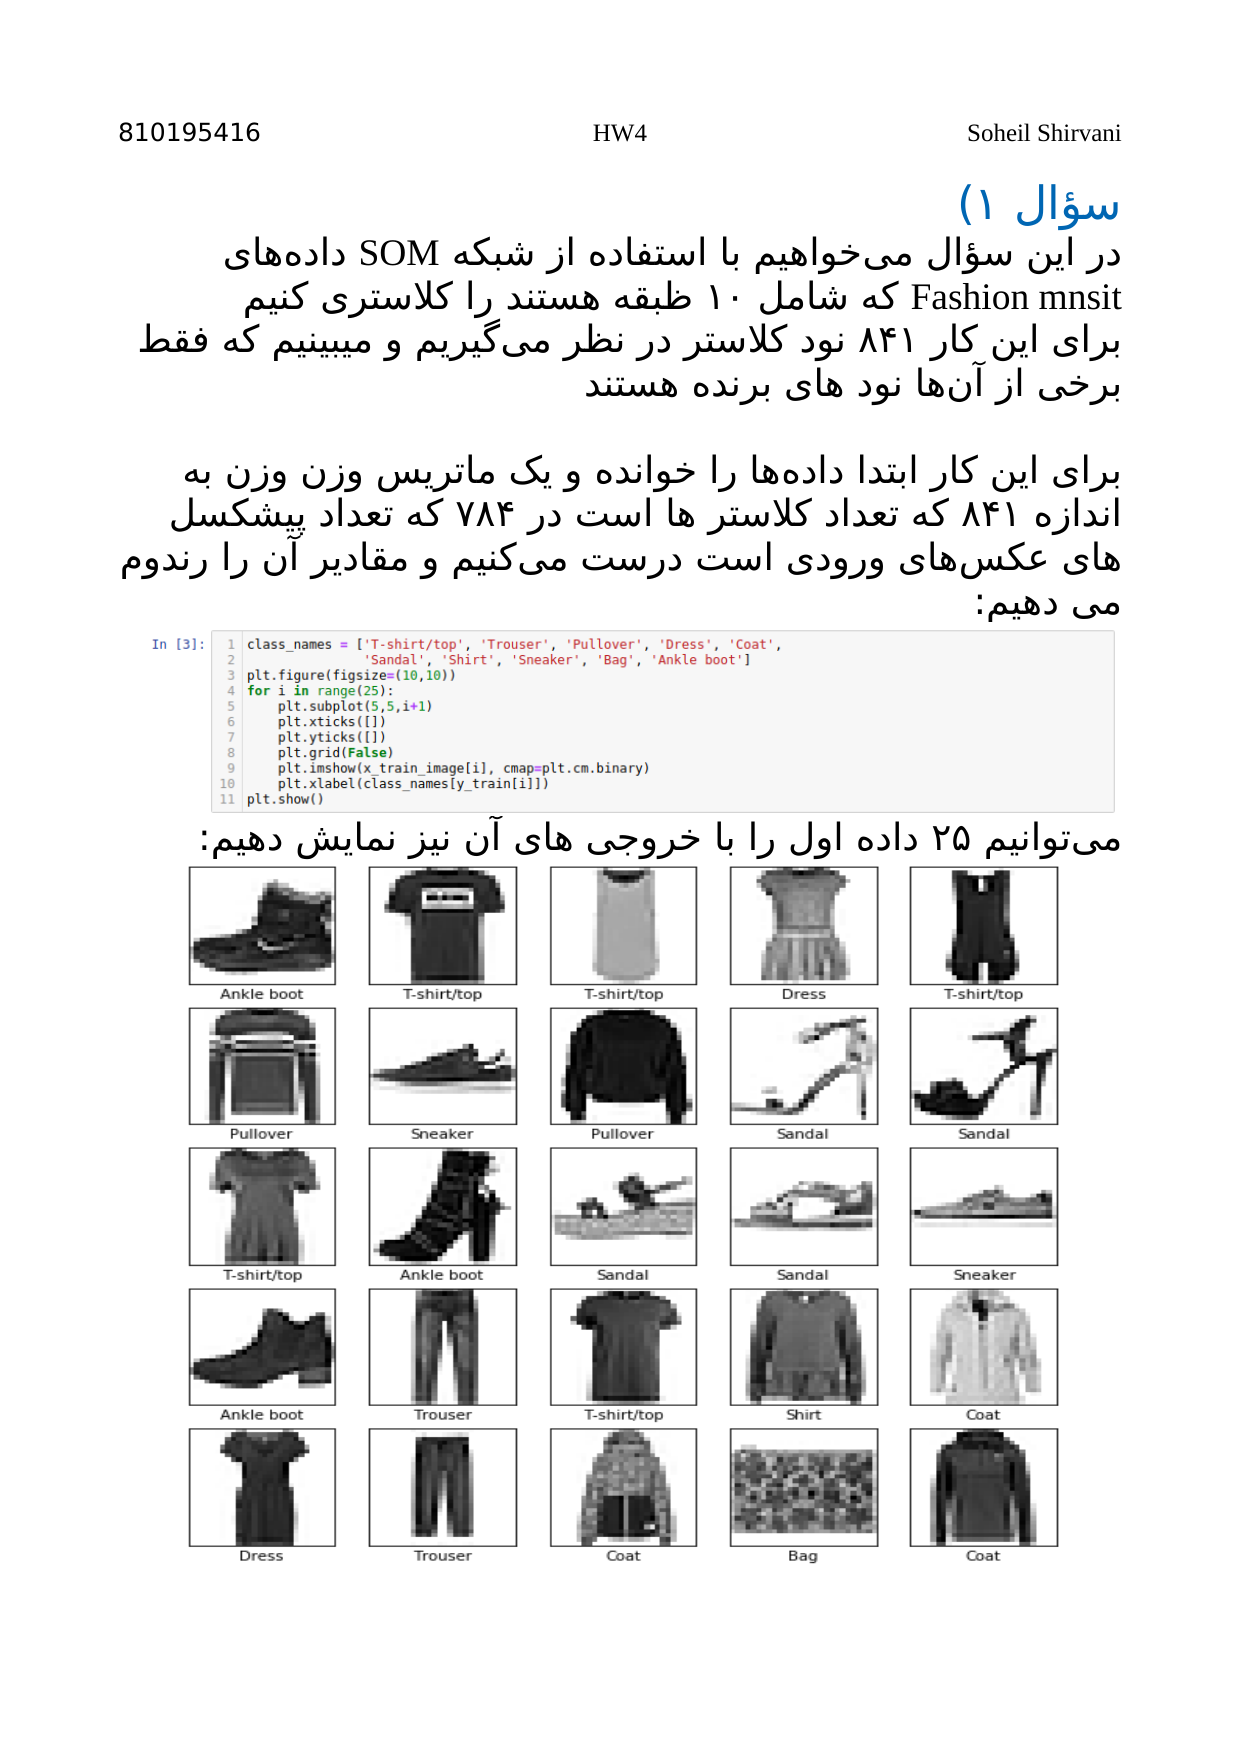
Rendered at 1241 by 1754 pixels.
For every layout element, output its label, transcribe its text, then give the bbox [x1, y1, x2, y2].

text می‌توانیم ۲۵ داده اول را با خروجی های آن نیز نمایش دهیم: [118, 816, 1122, 859]
picture [172, 858, 1068, 1572]
text در این سؤال می‌خواهیم با استفاده از شبکه SOM داده‌های Fashion mnsit که شامل ۱۰ ظبقه هستند را کلاستری کنیم [118, 230, 1122, 318]
text برای این کار ابتدا داده‌ها را خوانده و یک ماتریس وزن وزن به اندازه ۸۴۱ که تعداد کلاستر ها است در ۷۸۴ که تعداد پیشکسل های عکس‌های ورودی است درست می‌کنیم و مقادیر آن را رندوم می دهیم: [118, 448, 1122, 622]
text سؤال ۱) [118, 177, 1122, 230]
text برای این کار ۸۴۱ نود کلاستر در نظر می‌گیریم و میبینیم که فقط برخی از آن‌ها نود های برنده هستند [118, 318, 1122, 405]
picture [118, 622, 1123, 816]
